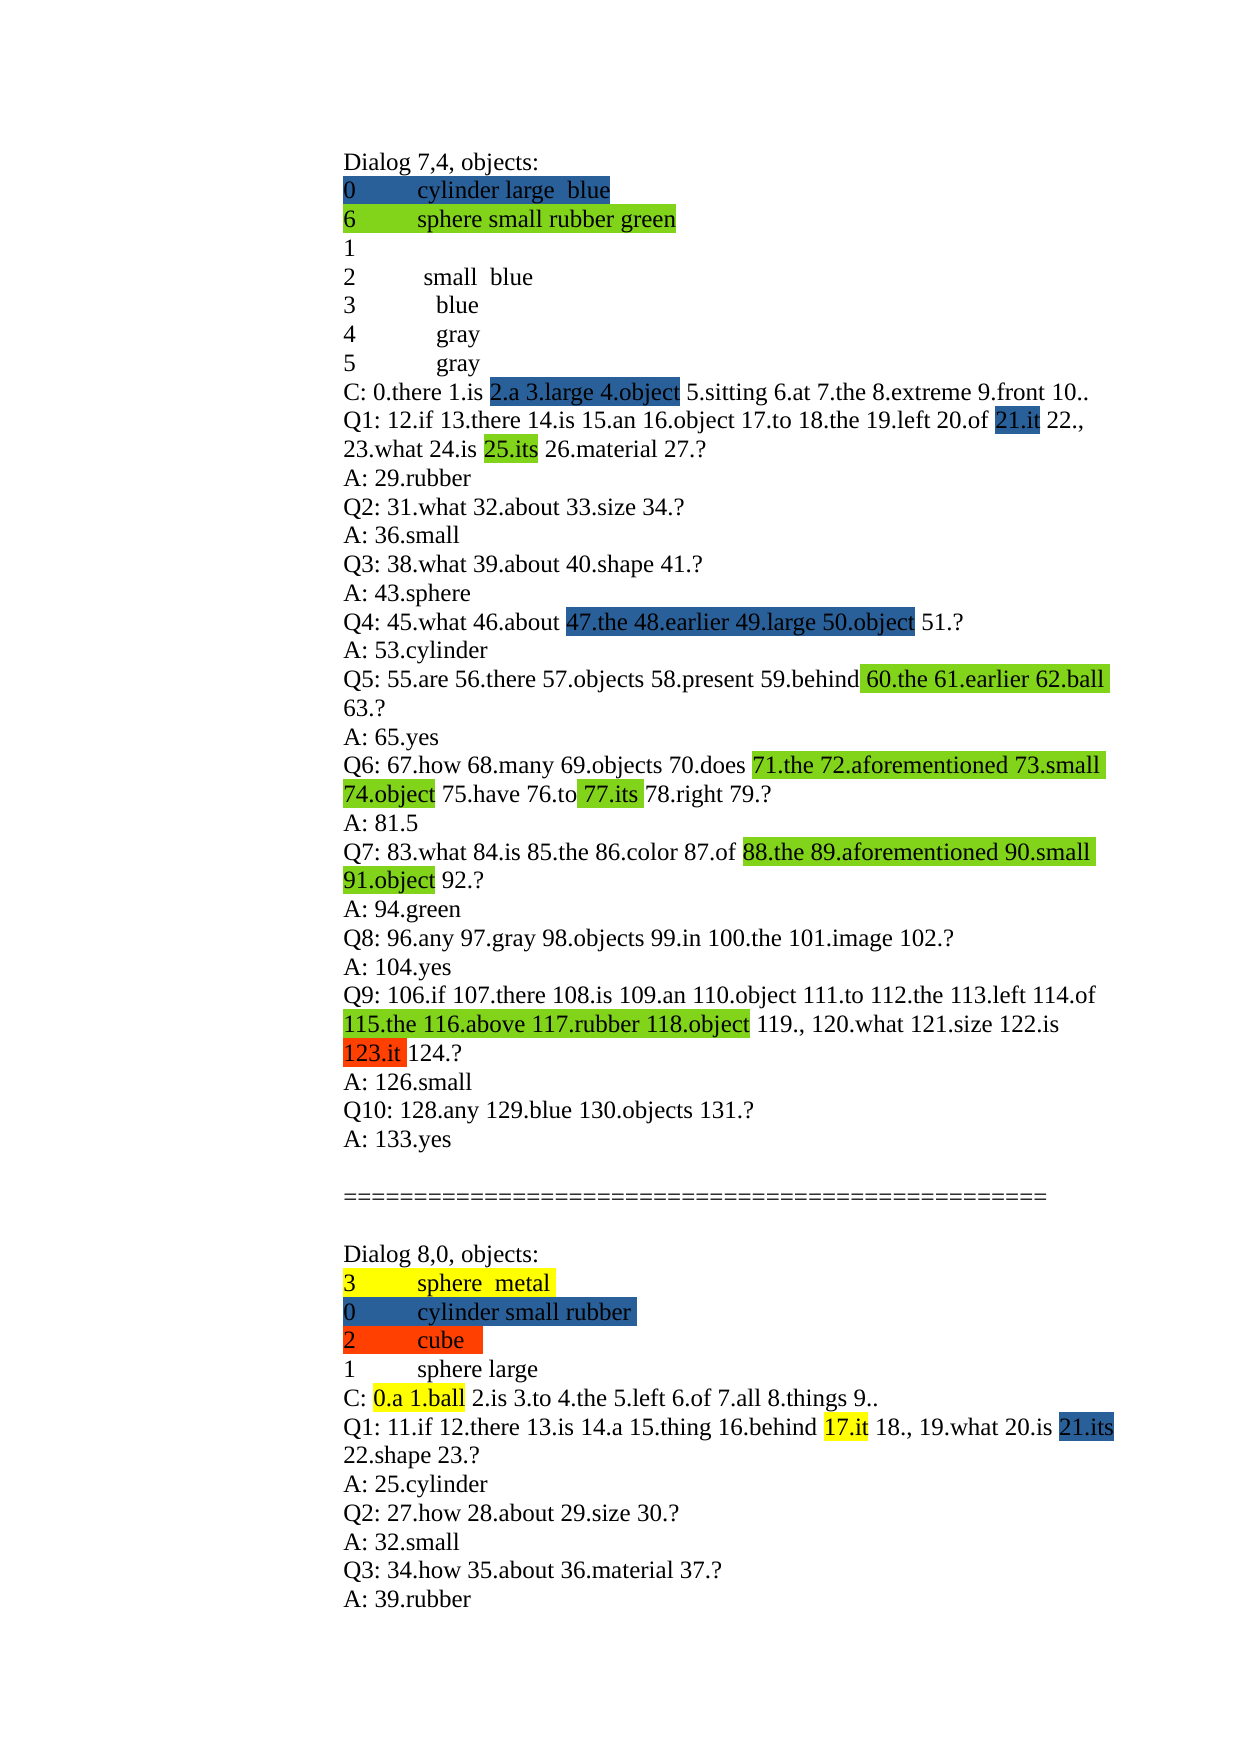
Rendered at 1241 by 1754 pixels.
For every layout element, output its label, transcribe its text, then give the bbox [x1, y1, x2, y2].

text A: 43.sphere [343, 578, 1122, 607]
text 3 blue [343, 291, 1122, 319]
text 1 [343, 233, 1122, 262]
text Q5: 55.are 56.there 57.objects 58.present 59.behind 60.the 61.earlier 62.ball 63.? [343, 664, 1122, 722]
text Q1: 11.if 12.there 13.is 14.a 15.thing 16.behind 17.it 18., 19.what 20.is 21.its 22.shape 23.? [343, 1412, 1122, 1469]
text C: 0.there 1.is 2.a 3.large 4.object 5.sitting 6.at 7.the 8.extreme 9.front 10.. [343, 377, 1122, 406]
text A: 25.cylinder [343, 1469, 1122, 1498]
text A: 81.5 [343, 808, 1122, 837]
text Q1: 12.if 13.there 14.is 15.an 16.object 17.to 18.the 19.left 20.of 21.it 22., 23.what 24.is 25.its 26.material 27.? [343, 406, 1122, 463]
text Q4: 45.what 46.about 47.the 48.earlier 49.large 50.object 51.? [343, 607, 1122, 636]
text A: 39.rubber [343, 1584, 1122, 1613]
text Dialog 7,4, objects: [343, 147, 1122, 176]
text 5 gray [343, 348, 1122, 377]
text 0 cylinder large blue [343, 176, 1122, 204]
text C: 0.a 1.ball 2.is 3.to 4.the 5.left 6.of 7.all 8.things 9.. [343, 1383, 1122, 1412]
text Q3: 38.what 39.about 40.shape 41.? [343, 549, 1122, 578]
text A: 32.small [343, 1527, 1122, 1556]
text ================================================== [343, 1182, 1122, 1211]
text A: 53.cylinder [343, 636, 1122, 664]
text A: 126.small [343, 1067, 1122, 1096]
text 3 sphere metal [343, 1268, 1122, 1297]
text Q10: 128.any 129.blue 130.objects 131.? [343, 1096, 1122, 1124]
text Q2: 31.what 32.about 33.size 34.? [343, 492, 1122, 521]
text 2 cube [343, 1326, 1122, 1354]
text Dialog 8,0, objects: [343, 1239, 1122, 1268]
text A: 133.yes [343, 1124, 1122, 1153]
text A: 36.small [343, 521, 1122, 549]
text Q2: 27.how 28.about 29.size 30.? [343, 1498, 1122, 1527]
text 4 gray [343, 319, 1122, 348]
text A: 94.green [343, 894, 1122, 923]
text Q8: 96.any 97.gray 98.objects 99.in 100.the 101.image 102.? [343, 923, 1122, 952]
text 2 small blue [343, 262, 1122, 291]
text 6 sphere small rubber green [343, 204, 1122, 233]
text A: 104.yes [343, 952, 1122, 981]
text 0 cylinder small rubber [343, 1297, 1122, 1326]
text Q9: 106.if 107.there 108.is 109.an 110.object 111.to 112.the 113.left 114.of 115.the 116.above 117.rubber 118.object 119., 120.what 121.size 122.is 123.it 124.? [343, 981, 1122, 1067]
text A: 29.rubber [343, 463, 1122, 492]
text Q3: 34.how 35.about 36.material 37.? [343, 1556, 1122, 1584]
text Q6: 67.how 68.many 69.objects 70.does 71.the 72.aforementioned 73.small 74.object 75.have 76.to 77.its 78.right 79.? [343, 751, 1122, 808]
text A: 65.yes [343, 722, 1122, 751]
text 1 sphere large [343, 1354, 1122, 1383]
text Q7: 83.what 84.is 85.the 86.color 87.of 88.the 89.aforementioned 90.small 91.object 92.? [343, 837, 1122, 894]
